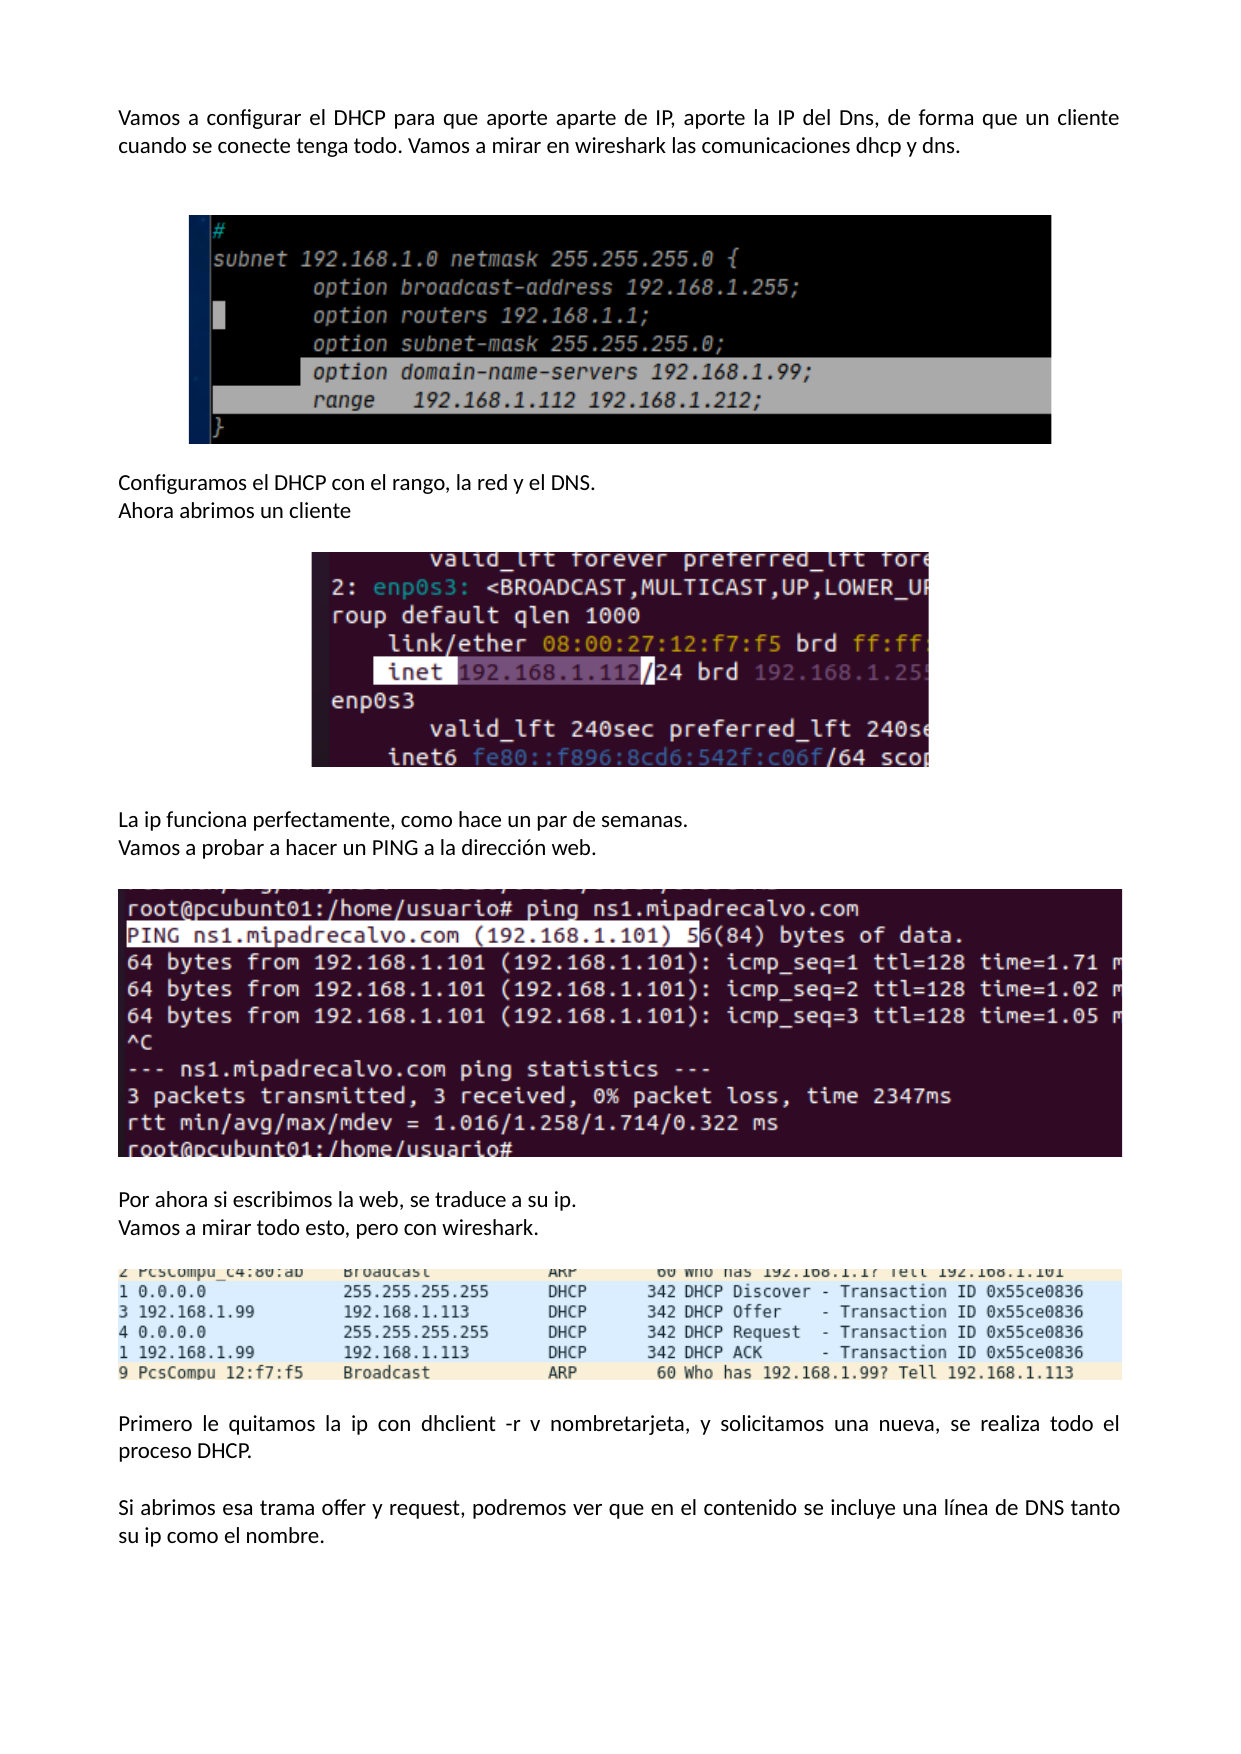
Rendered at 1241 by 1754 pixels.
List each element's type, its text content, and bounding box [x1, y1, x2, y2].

text Por ahora si escribimos la web, se traduce a su ip. [118, 1185, 1122, 1213]
text Vamos a mirar todo esto, pero con wireshark. [118, 1213, 1122, 1241]
text Vamos a configurar el DHCP para que aporte aparte de IP, aporte la IP del Dns, de forma que un cliente cuando se conecte tenga todo. Vamos a mirar en wireshark las comunicaciones dhcp y dns. [118, 103, 1122, 159]
text Ahora abrimos un cliente [118, 496, 1122, 524]
text Vamos a probar a hacer un PING a la dirección web. [118, 833, 1122, 861]
text Primero le quitamos la ip con dhclient -r v nombretarjeta, y solicitamos una nueva, se realiza todo el proceso DHCP. [118, 1409, 1122, 1465]
text La ip funciona perfectamente, como hace un par de semanas. [118, 805, 1122, 833]
text Si abrimos esa trama offer y request, podremos ver que en el contenido se incluye una línea de DNS tanto su ip como el nombre. [118, 1493, 1122, 1549]
text Configuramos el DHCP con el rango, la red y el DNS. [118, 468, 1122, 496]
